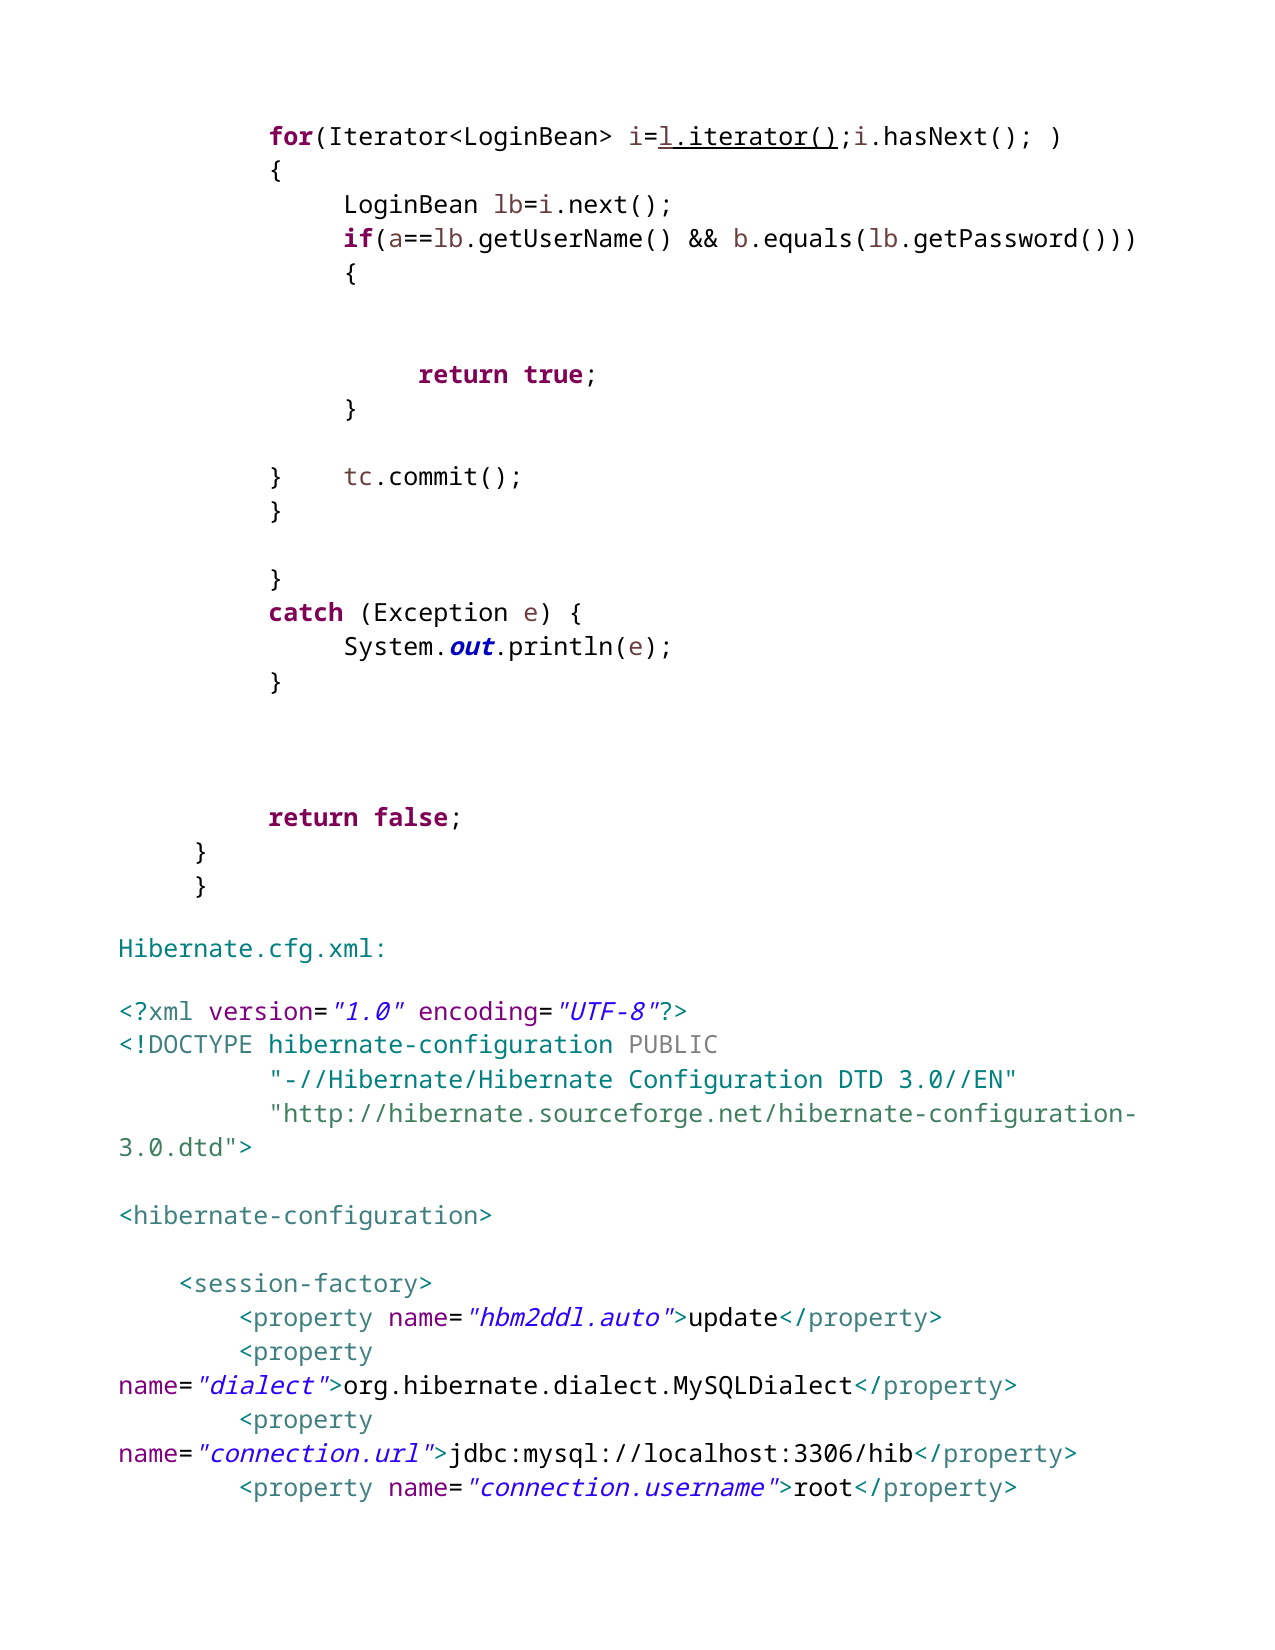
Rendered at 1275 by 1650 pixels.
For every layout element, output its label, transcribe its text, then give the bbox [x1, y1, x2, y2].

text System.out.println(e); [118, 629, 1157, 663]
text } [118, 833, 1157, 867]
text <session-factory> [118, 1266, 1157, 1300]
text "http://hibernate.sourceforge.net/hibernate-configuration-3.0.dtd"> [118, 1095, 1157, 1163]
text <?xml version="1.0" encoding="UTF-8"?> [118, 993, 1157, 1027]
text } tc.commit(); [118, 459, 1157, 493]
text <property name="connection.url">jdbc:mysql://localhost:3306/hib</property> [118, 1402, 1157, 1470]
text "-//Hibernate/Hibernate Configuration DTD 3.0//EN" [118, 1061, 1157, 1095]
text { [118, 152, 1157, 186]
text LoginBean lb=i.next(); [118, 186, 1157, 220]
text { [118, 254, 1157, 288]
text <!DOCTYPE hibernate-configuration PUBLIC [118, 1027, 1157, 1061]
text <property name="dialect">org.hibernate.dialect.MySQLDialect</property> [118, 1334, 1157, 1402]
text } [118, 663, 1157, 697]
text return false; [118, 799, 1157, 833]
text catch (Exception e) { [118, 595, 1157, 629]
text for(Iterator<LoginBean> i=l.iterator();i.hasNext(); ) [118, 118, 1157, 152]
text } [118, 867, 1157, 902]
text } [118, 561, 1157, 595]
text <hibernate-configuration> [118, 1197, 1157, 1232]
text <property name="connection.username">root</property> [118, 1470, 1157, 1504]
text Hibernate.cfg.xml: [118, 930, 1157, 964]
text } [118, 493, 1157, 527]
text <property name="hbm2ddl.auto">update</property> [118, 1300, 1157, 1334]
text if(a==lb.getUserName() && b.equals(lb.getPassword())) [118, 220, 1157, 254]
text } [118, 391, 1157, 425]
text return true; [118, 357, 1157, 391]
